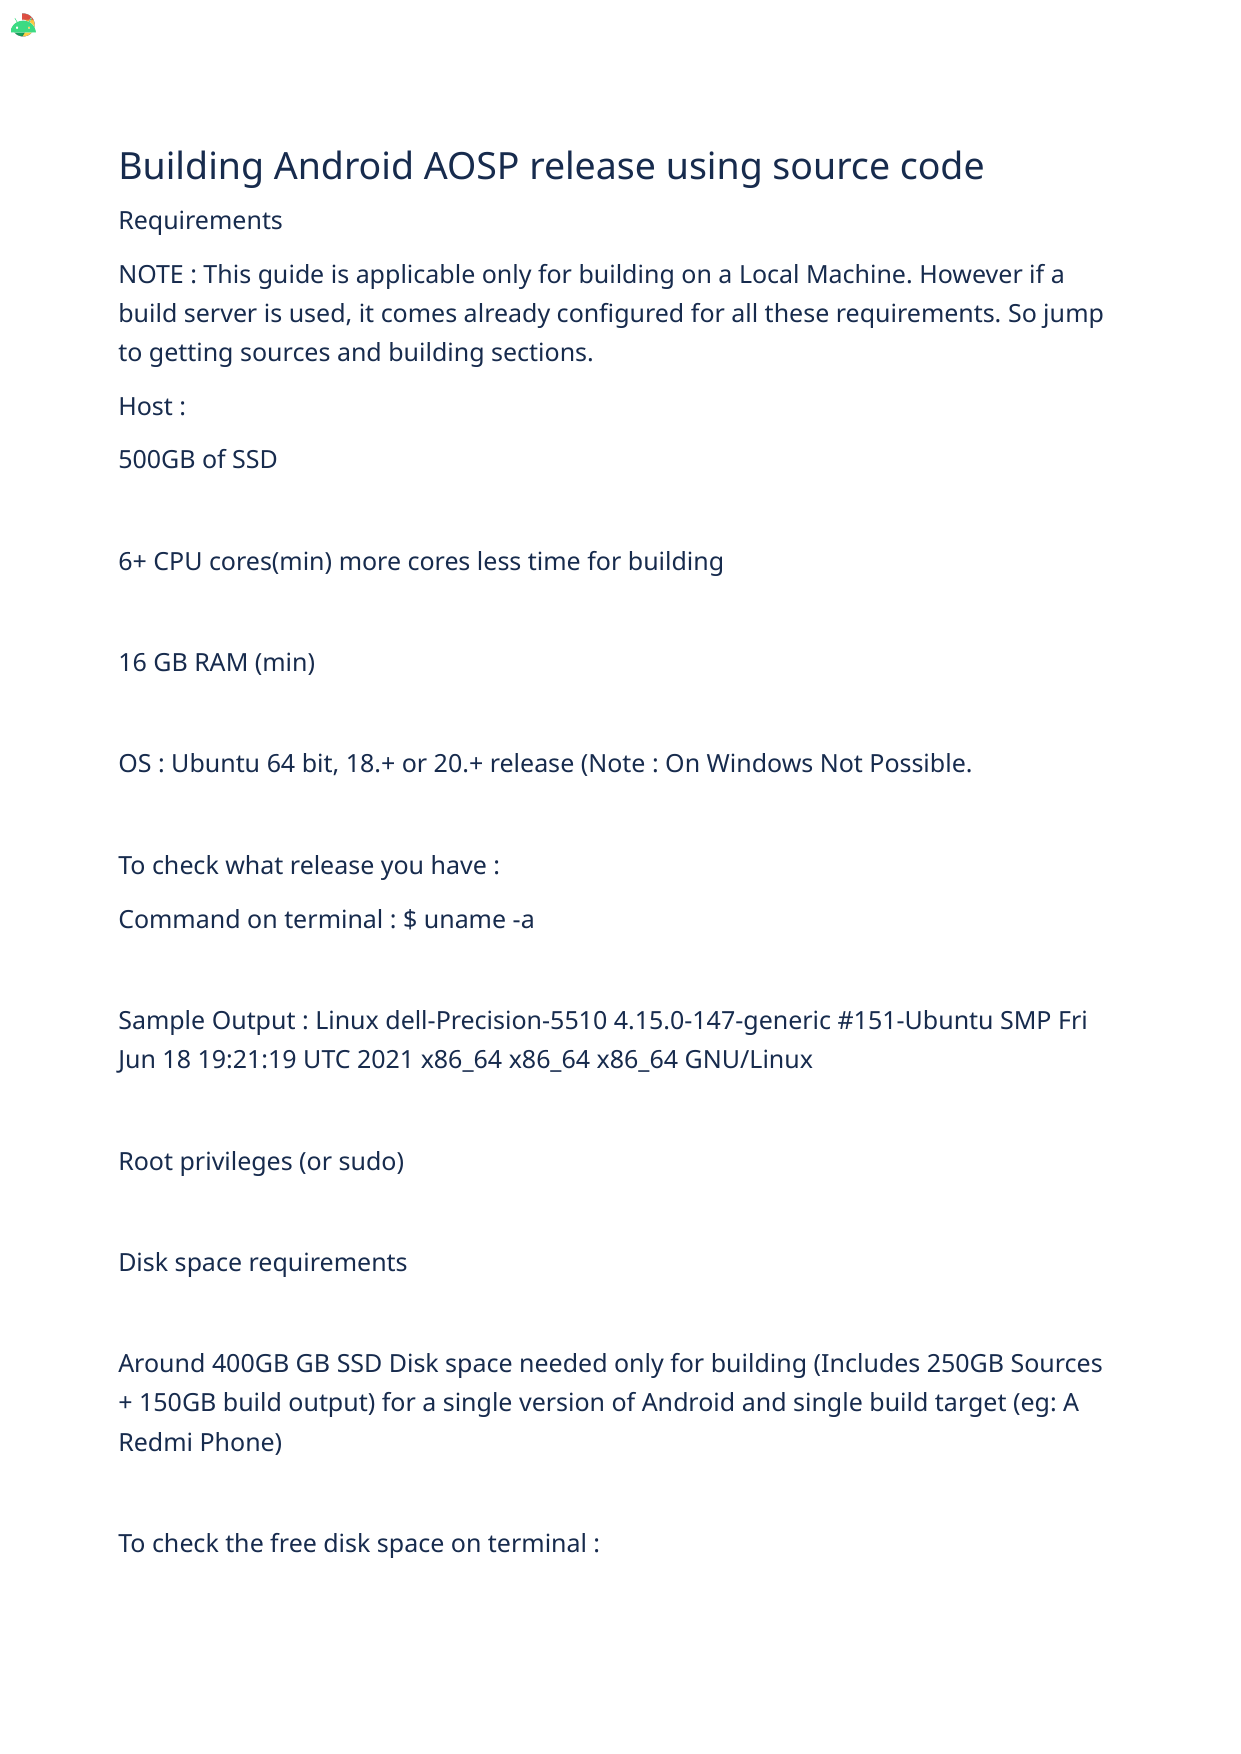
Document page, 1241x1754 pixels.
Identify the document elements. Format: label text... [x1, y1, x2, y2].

text Command on terminal : $ uname -a [118, 901, 1122, 935]
text OS : Ubuntu 64 bit, 18.+ or 20.+ release (Note : On Windows Not Possible. [118, 746, 1122, 780]
text To check what release you have : [118, 847, 1122, 882]
text Around 400GB GB SSD Disk space needed only for building (Includes 250GB Sources + 150GB build output) for a single version of Android and single build target (eg: A Redmi Phone) [118, 1346, 1122, 1458]
subtitle Building Android AOSP release using source code [118, 139, 1122, 190]
text Sample Output : Linux dell-Precision-5510 4.15.0-147-generic #151-Ubuntu SMP Fri Jun 18 19:21:19 UTC 2021 x86_64 x86_64 x86_64 GNU/Linux [118, 1003, 1122, 1076]
text Requirements [118, 202, 1122, 237]
text To check the free disk space on terminal : [118, 1526, 1122, 1559]
text Root privileges (or sudo) [118, 1143, 1122, 1177]
text 6+ CPU cores(min) more cores less time for building [118, 543, 1122, 577]
picture [11, 12, 36, 38]
text NOTE : This guide is applicable only for building on a Local Machine. However if a build server is used, it comes already configured for all these requirements. So jump to getting sources and building sections. [118, 256, 1122, 369]
text Disk space requirements [118, 1244, 1122, 1278]
text 500GB of SSD [118, 442, 1122, 476]
text 16 GB RAM (min) [118, 645, 1122, 679]
text Host : [118, 388, 1122, 422]
